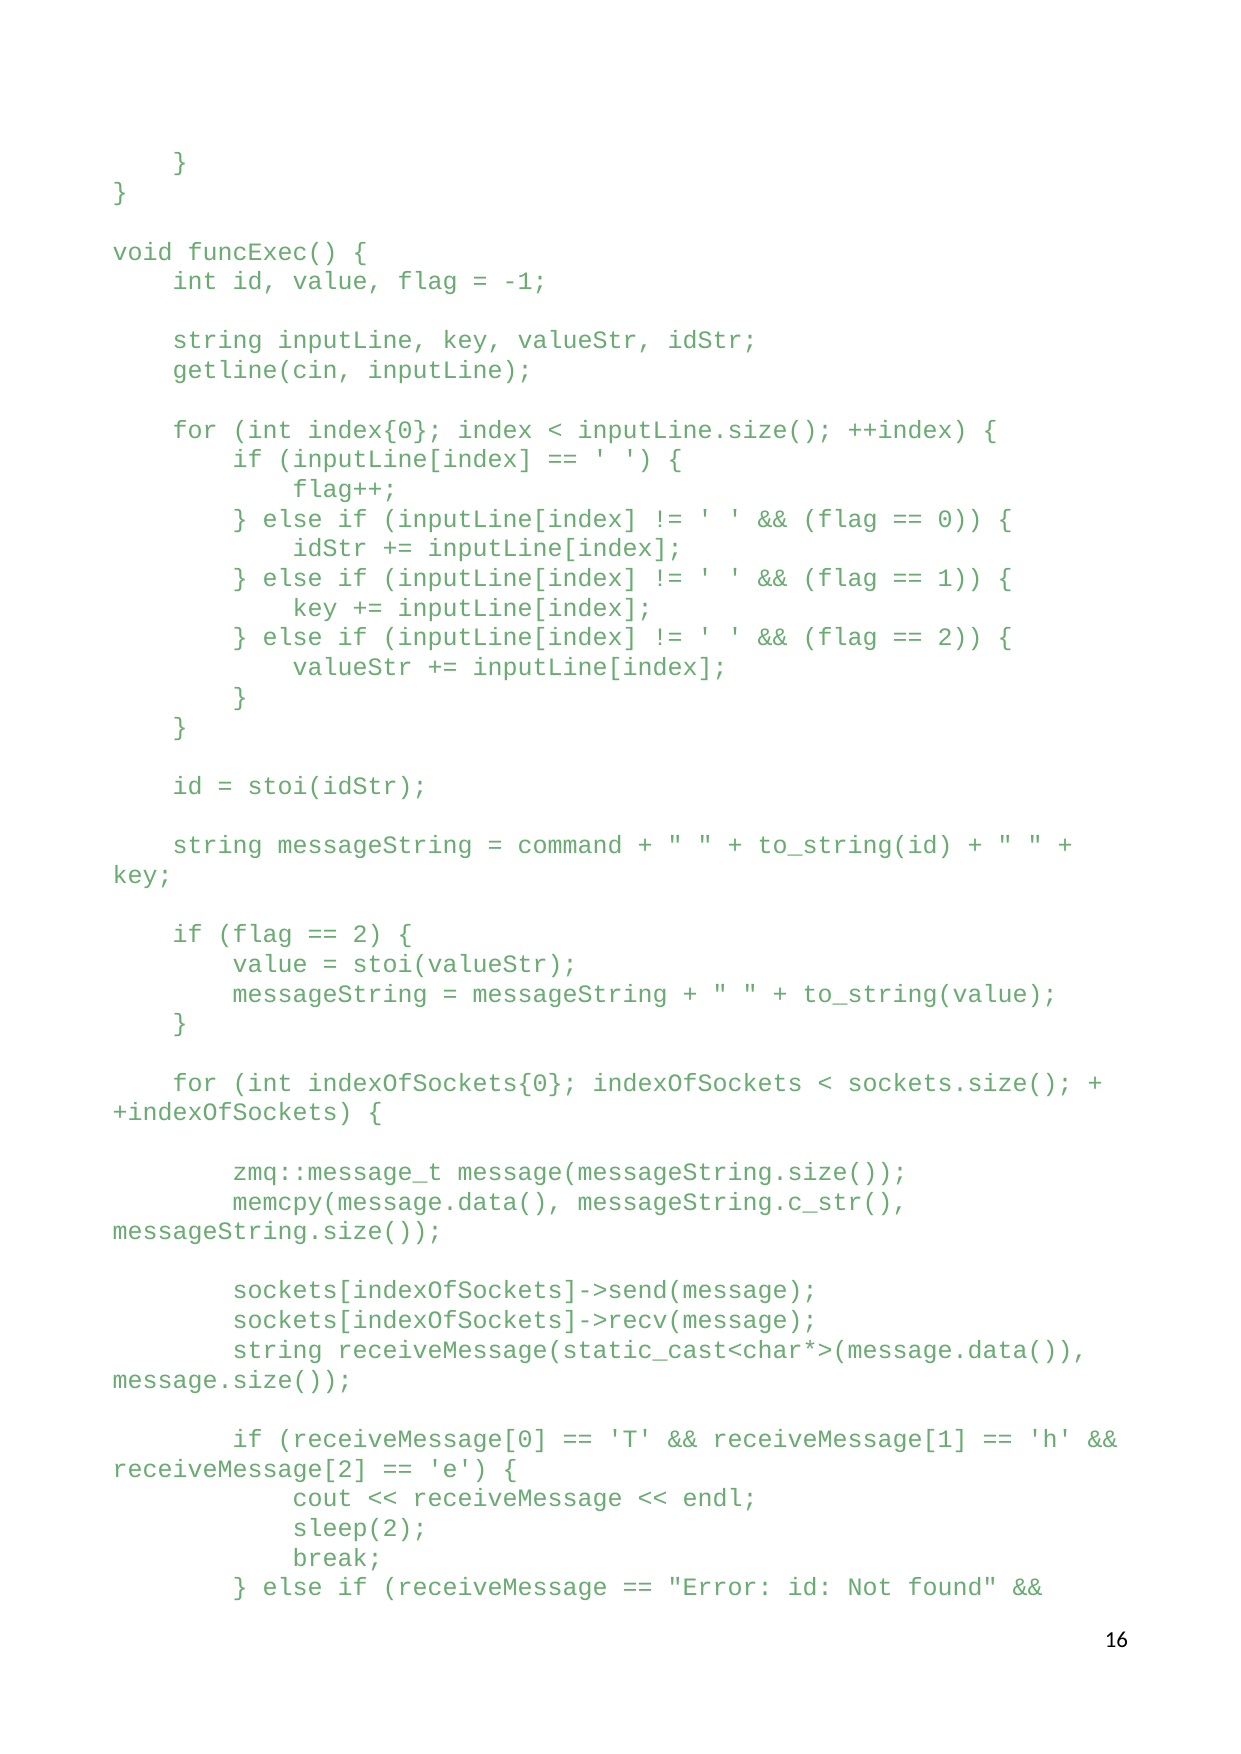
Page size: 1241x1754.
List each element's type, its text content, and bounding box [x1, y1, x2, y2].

text string messageString = command + " " + to_string(id) + " " + key; [112, 833, 1128, 891]
text break; [112, 1545, 1128, 1574]
text id = stoi(idStr); [112, 773, 1128, 802]
text zmq::message_t message(messageString.size()); [112, 1159, 1128, 1188]
text messageString = messageString + " " + to_string(value); [112, 981, 1128, 1009]
text idStr += inputLine[index]; [112, 536, 1128, 564]
text sleep(2); [112, 1516, 1128, 1544]
text } [112, 150, 1128, 178]
text } else if (inputLine[index] != ' ' && (flag == 2)) { [112, 625, 1128, 653]
text value = stoi(valueStr); [112, 952, 1128, 980]
text void funcExec() { [112, 239, 1128, 267]
text memcpy(message.data(), messageString.c_str(), messageString.size()); [112, 1189, 1128, 1247]
text } else if (inputLine[index] != ' ' && (flag == 1)) { [112, 566, 1128, 594]
text valueStr += inputLine[index]; [112, 655, 1128, 683]
text string receiveMessage(static_cast<char*>(message.data()), message.size()); [112, 1337, 1128, 1396]
text } [112, 684, 1128, 713]
text sockets[indexOfSockets]->recv(message); [112, 1308, 1128, 1336]
text key += inputLine[index]; [112, 595, 1128, 624]
text int id, value, flag = -1; [112, 269, 1128, 297]
text } [112, 180, 1128, 208]
text if (inputLine[index] == ' ') { [112, 447, 1128, 475]
text for (int indexOfSockets{0}; indexOfSockets < sockets.size(); ++indexOfSockets) { [112, 1070, 1128, 1128]
text cout << receiveMessage << endl; [112, 1486, 1128, 1514]
text } else if (receiveMessage == "Error: id: Not found" && [112, 1575, 1128, 1603]
text string inputLine, key, valueStr, idStr; [112, 328, 1128, 356]
text for (int index{0}; index < inputLine.size(); ++index) { [112, 417, 1128, 446]
text } [112, 714, 1128, 742]
text } [112, 1011, 1128, 1039]
text flag++; [112, 477, 1128, 505]
text } else if (inputLine[index] != ' ' && (flag == 0)) { [112, 506, 1128, 534]
text if (receiveMessage[0] == 'T' && receiveMessage[1] == 'h' && receiveMessage[2] == 'e') { [112, 1427, 1128, 1484]
text sockets[indexOfSockets]->send(message); [112, 1278, 1128, 1306]
text getline(cin, inputLine); [112, 358, 1128, 386]
text if (flag == 2) { [112, 922, 1128, 950]
